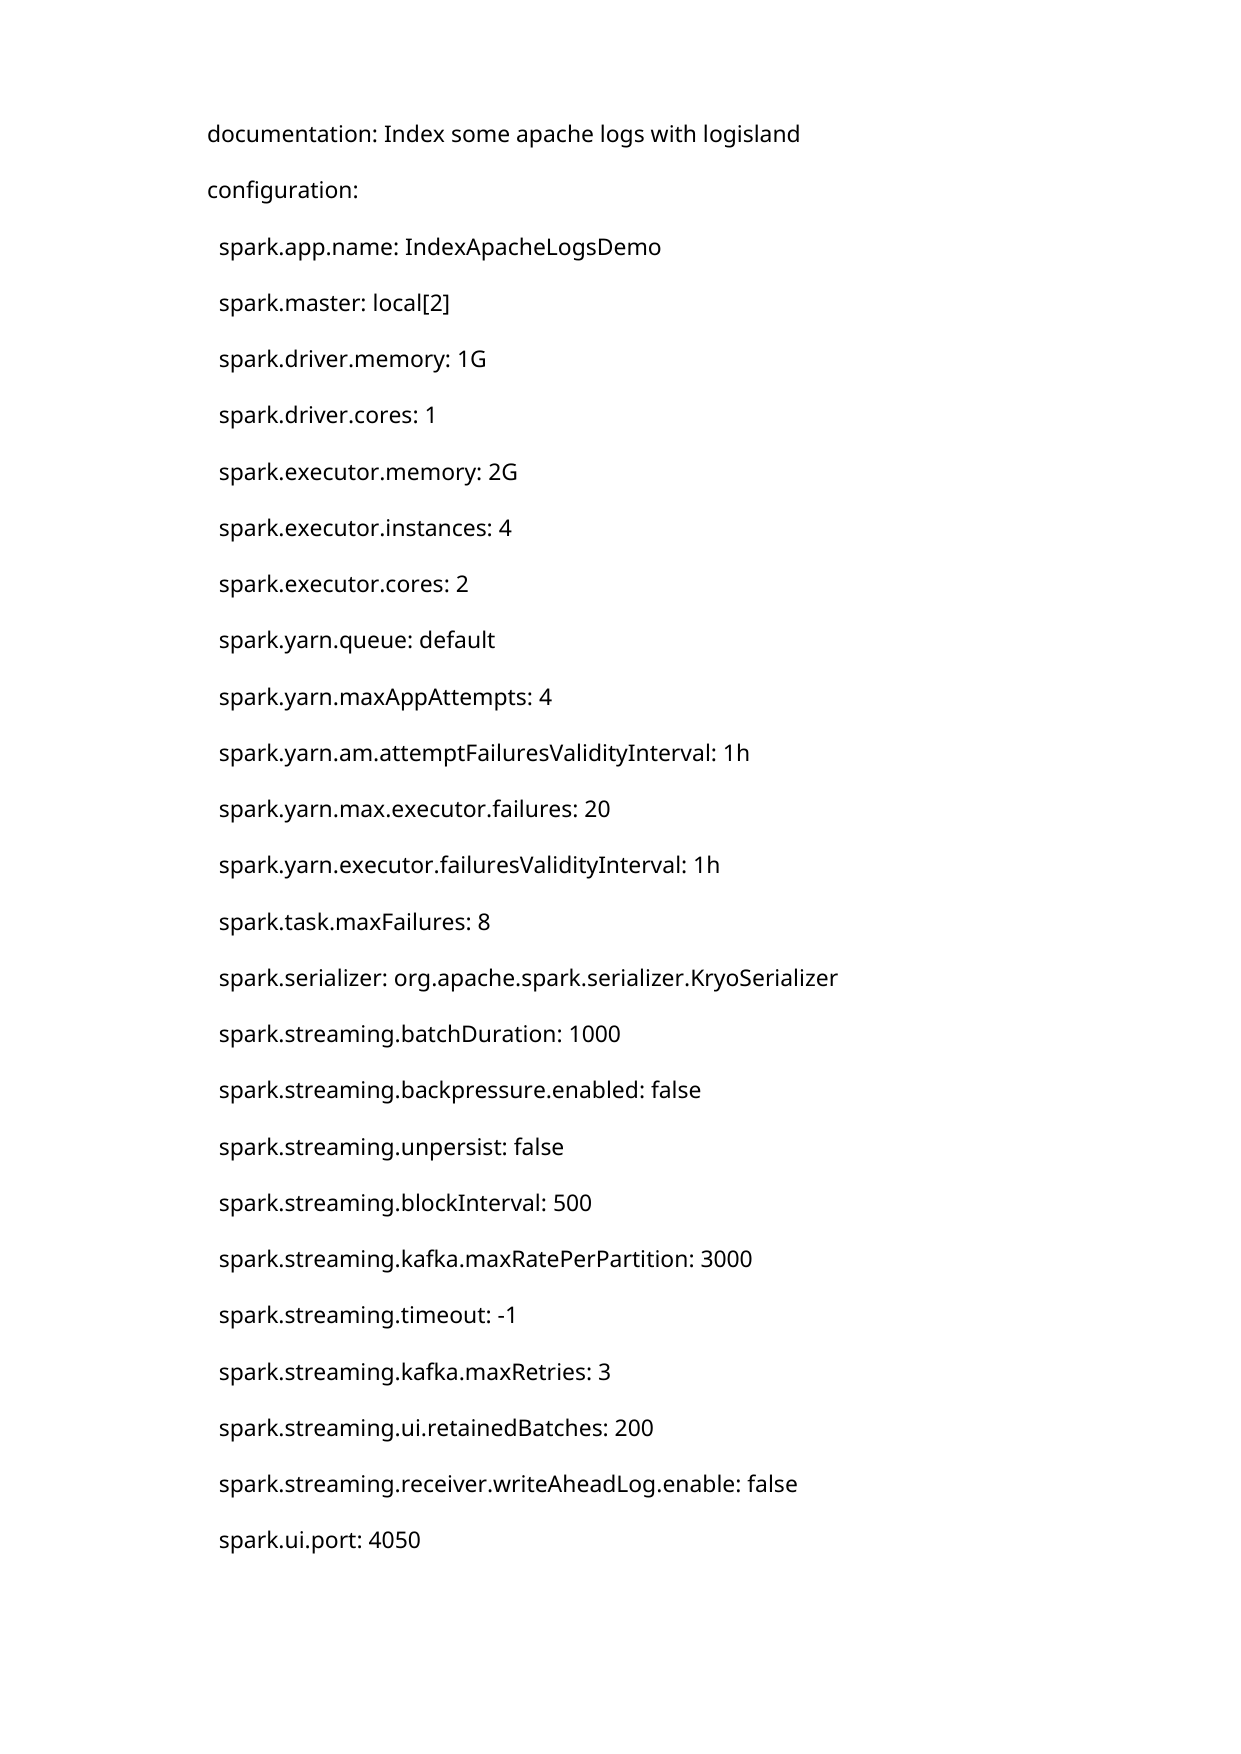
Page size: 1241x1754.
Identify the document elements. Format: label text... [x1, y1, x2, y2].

text spark.streaming.batchDuration: 1000 [195, 1018, 1122, 1049]
text spark.streaming.blockInterval: 500 [195, 1187, 1122, 1218]
text spark.streaming.timeout: -1 [195, 1299, 1122, 1331]
text spark.yarn.maxAppAttempts: 4 [195, 681, 1122, 712]
text spark.task.maxFailures: 8 [195, 906, 1122, 937]
text spark.yarn.max.executor.failures: 20 [195, 793, 1122, 824]
text spark.app.name: IndexApacheLogsDemo [195, 231, 1122, 262]
text spark.executor.instances: 4 [195, 512, 1122, 543]
text spark.driver.memory: 1G [195, 343, 1122, 374]
text documentation: Index some apache logs with logisland [195, 118, 1122, 149]
text configuration: [195, 174, 1122, 206]
text spark.yarn.executor.failuresValidityInterval: 1h [195, 849, 1122, 881]
text spark.streaming.ui.retainedBatches: 200 [195, 1412, 1122, 1443]
text spark.ui.port: 4050 [195, 1524, 1122, 1556]
text spark.yarn.queue: default [195, 624, 1122, 656]
text spark.master: local[2] [195, 287, 1122, 318]
text spark.executor.memory: 2G [195, 456, 1122, 487]
text spark.streaming.receiver.writeAheadLog.enable: false [195, 1468, 1122, 1499]
text spark.driver.cores: 1 [195, 399, 1122, 431]
text spark.serializer: org.apache.spark.serializer.KryoSerializer [195, 962, 1122, 993]
text spark.streaming.kafka.maxRetries: 3 [195, 1356, 1122, 1387]
text spark.streaming.backpressure.enabled: false [195, 1074, 1122, 1106]
text spark.streaming.kafka.maxRatePerPartition: 3000 [195, 1243, 1122, 1274]
text spark.streaming.unpersist: false [195, 1131, 1122, 1162]
text spark.executor.cores: 2 [195, 568, 1122, 599]
text spark.yarn.am.attemptFailuresValidityInterval: 1h [195, 737, 1122, 768]
